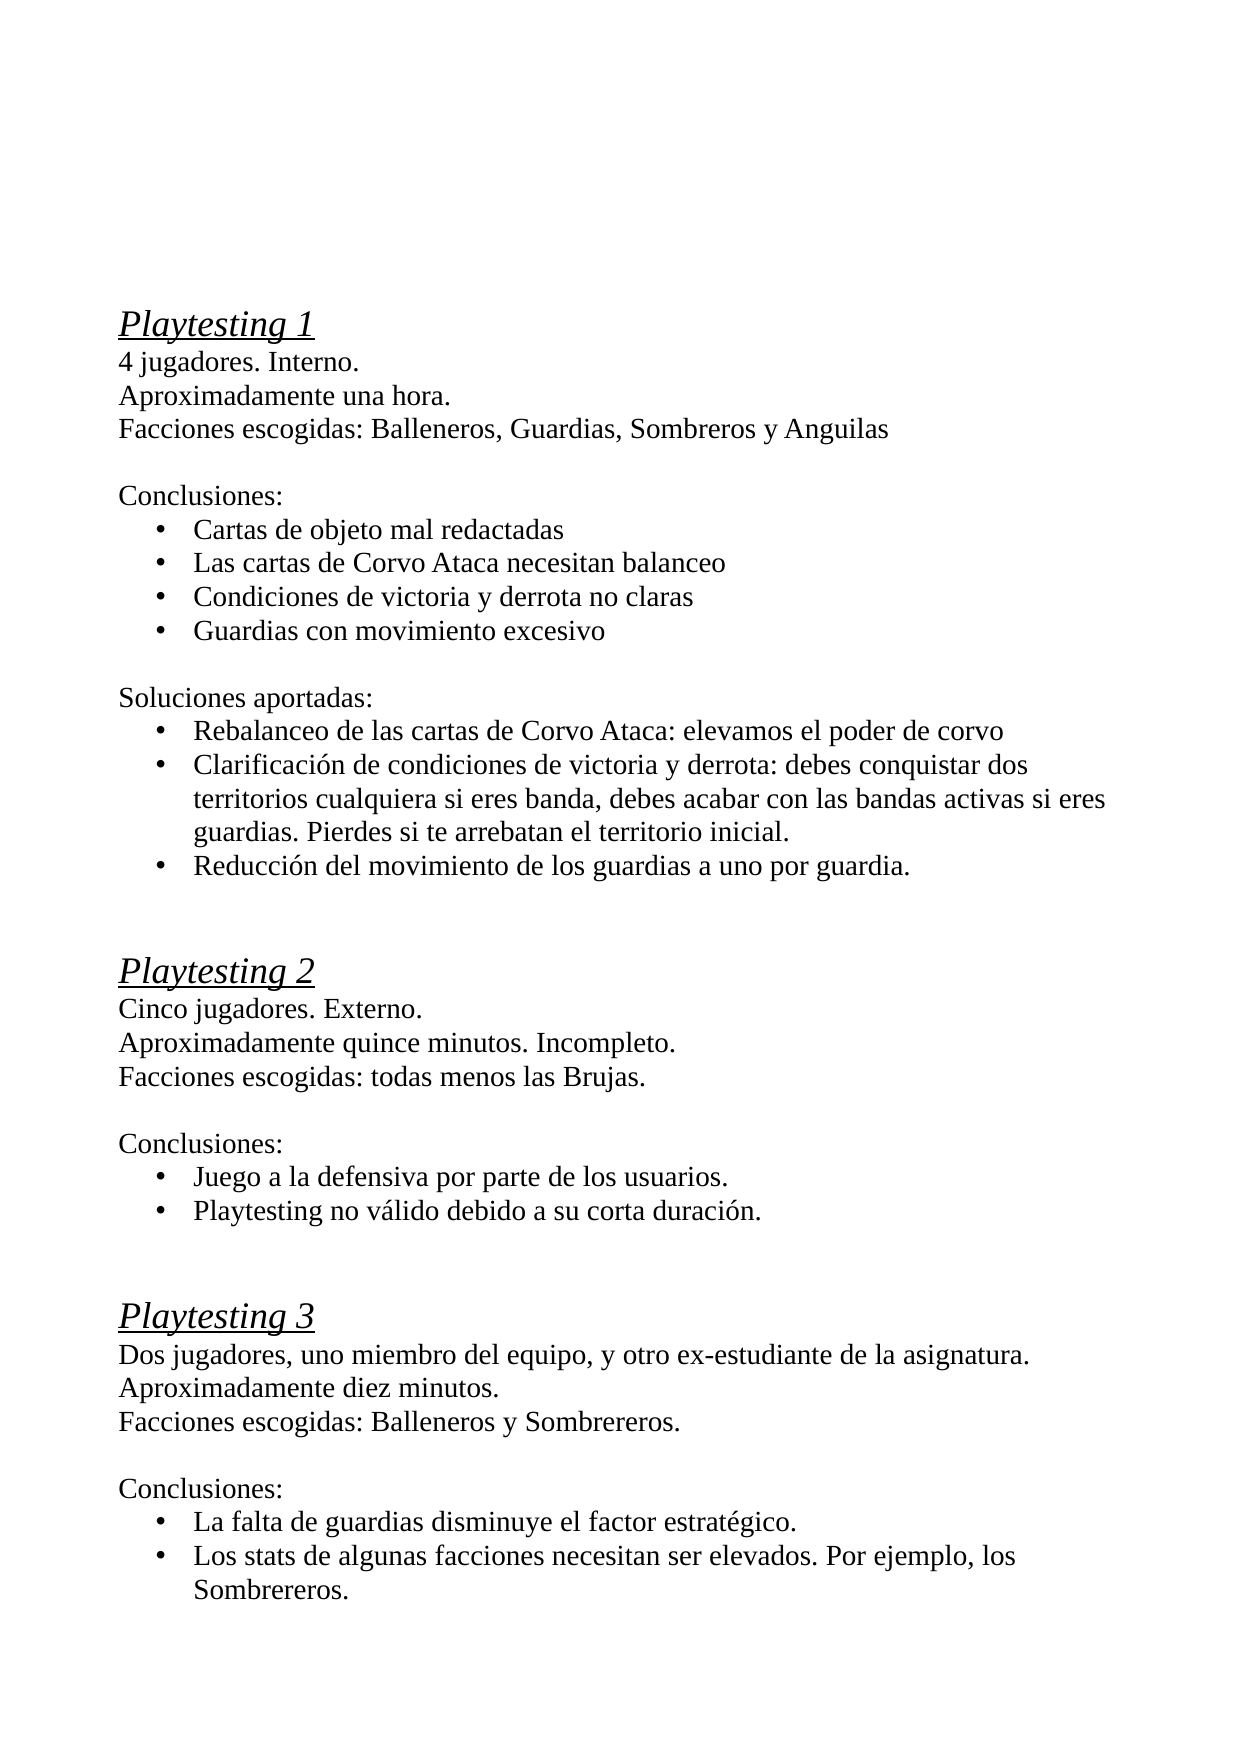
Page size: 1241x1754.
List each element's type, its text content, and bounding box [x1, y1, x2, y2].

list Rebalanceo de las cartas de Corvo Ataca: elevamos el poder de corvo [156, 713, 1122, 747]
text Playtesting 3 [118, 1294, 1122, 1337]
list Condiciones de victoria y derrota no claras [156, 579, 1122, 613]
list Reducción del movimiento de los guardias a uno por guardia. [156, 848, 1122, 881]
list La falta de guardias disminuye el factor estratégico. [156, 1504, 1122, 1538]
text 4 jugadores. Interno. [118, 344, 1122, 378]
list Guardias con movimiento excesivo [156, 613, 1122, 646]
text Aproximadamente quince minutos. Incompleto. [118, 1025, 1122, 1059]
text Aproximadamente diez minutos. [118, 1370, 1122, 1404]
text Facciones escogidas: Balleneros, Guardias, Sombreros y Anguilas [118, 411, 1122, 445]
text Aproximadamente una hora. [118, 378, 1122, 411]
list Juego a la defensiva por parte de los usuarios. [156, 1159, 1122, 1193]
text Playtesting 2 [118, 948, 1122, 992]
list Las cartas de Corvo Ataca necesitan balanceo [156, 545, 1122, 579]
text Soluciones aportadas: [118, 680, 1122, 713]
list Cartas de objeto mal redactadas [156, 512, 1122, 545]
list Playtesting no válido debido a su corta duración. [156, 1193, 1122, 1227]
list Clarificación de condiciones de victoria y derrota: debes conquistar dos territorios cualquiera si eres banda, debes acabar con las bandas activas si eres guardias. Pierdes si te arrebatan el territorio inicial. [156, 747, 1122, 848]
text Facciones escogidas: Balleneros y Sombrereros. [118, 1404, 1122, 1437]
text Conclusiones: [118, 1126, 1122, 1159]
text Conclusiones: [118, 478, 1122, 512]
text Playtesting 1 [118, 301, 1122, 344]
text Facciones escogidas: todas menos las Brujas. [118, 1059, 1122, 1092]
text Cinco jugadores. Externo. [118, 992, 1122, 1025]
text Conclusiones: [118, 1471, 1122, 1504]
text Dos jugadores, uno miembro del equipo, y otro ex-estudiante de la asignatura. [118, 1337, 1122, 1370]
list Los stats de algunas facciones necesitan ser elevados. Por ejemplo, los Sombrereros. [156, 1538, 1122, 1605]
